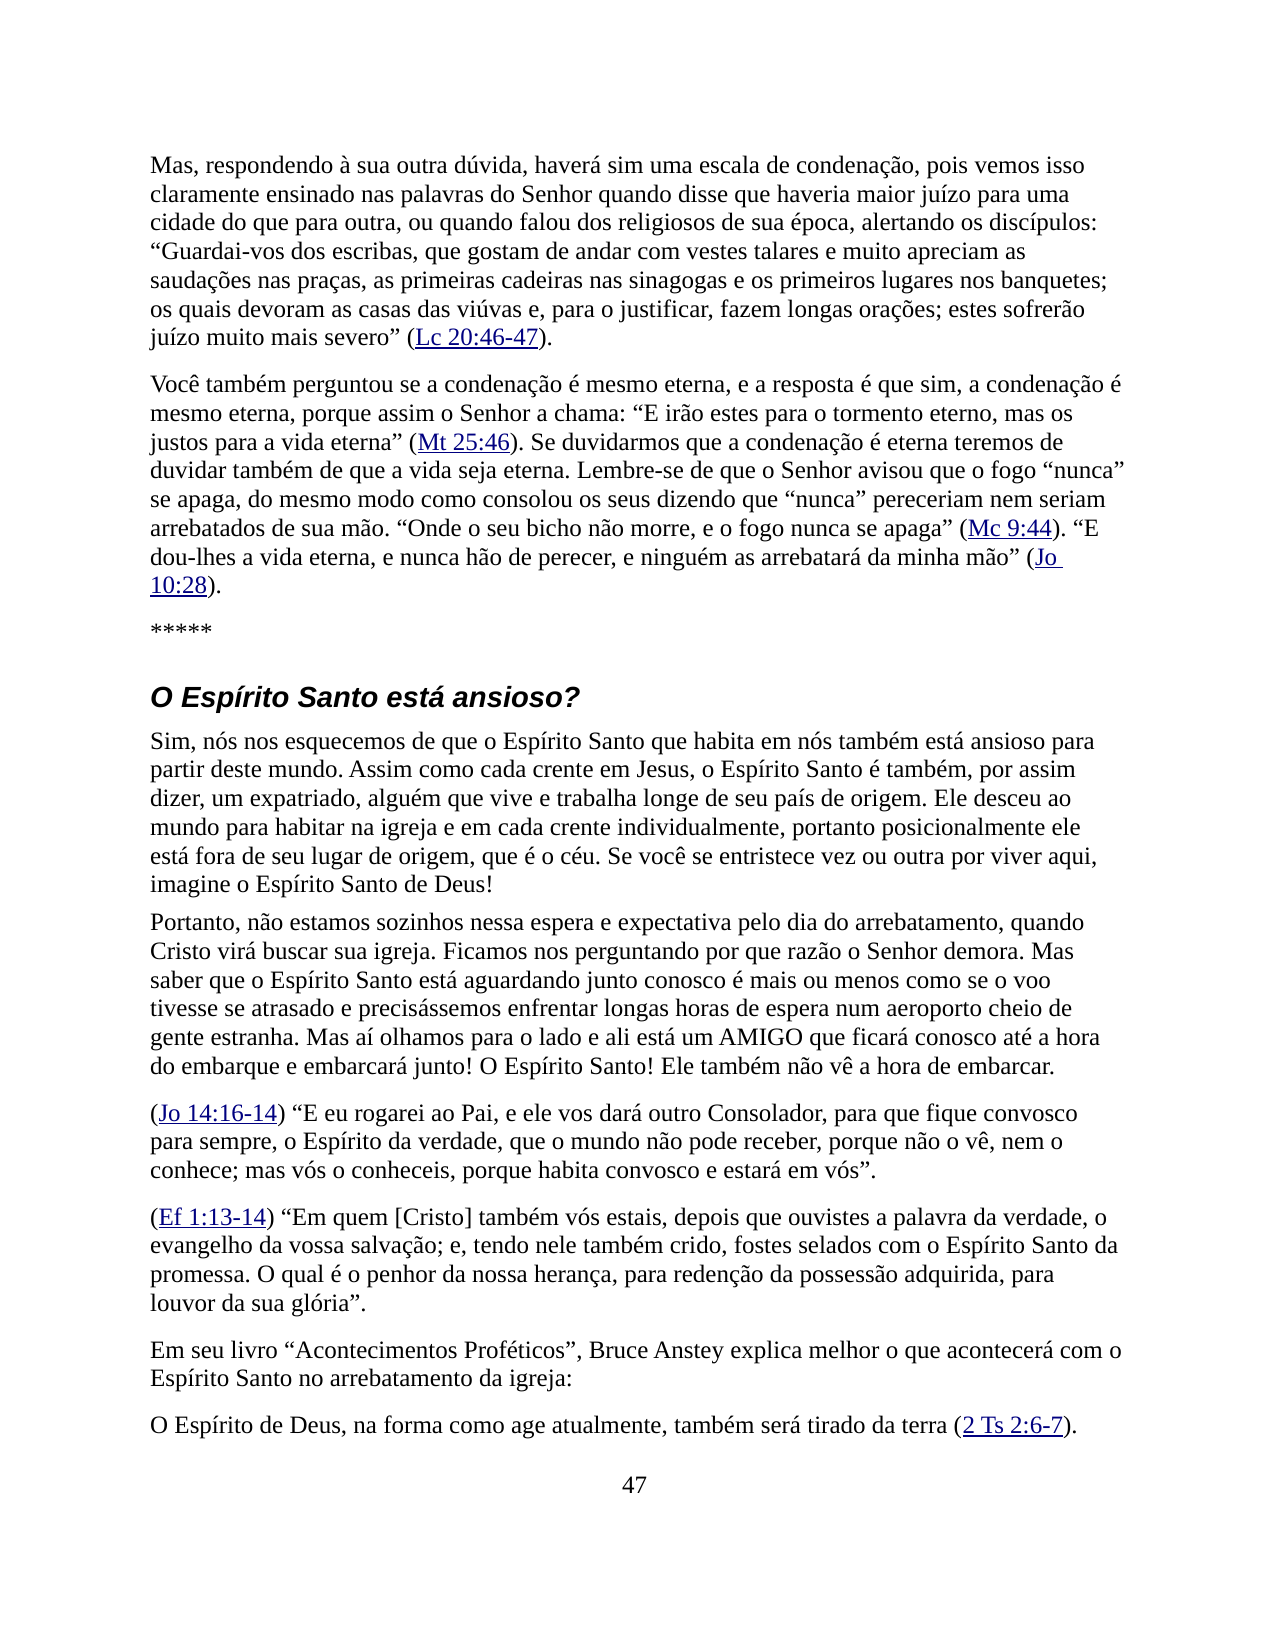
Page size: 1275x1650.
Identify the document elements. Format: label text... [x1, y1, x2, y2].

text Em seu livro “Acontecimentos Proféticos”, Bruce Anstey explica melhor o que acontecerá com o Espírito Santo no arrebatamento da igreja: [150, 1335, 1125, 1392]
text ***** [150, 617, 1125, 646]
text Sim, nós nos esquecemos de que o Espírito Santo que habita em nós também está ansioso para partir deste mundo. Assim como cada crente em Jesus, o Espírito Santo é também, por assim dizer, um expatriado, alguém que vive e trabalha longe de seu país de origem. Ele desceu ao mundo para habitar na igreja e em cada crente individualmente, portanto posicionalmente ele está fora de seu lugar de origem, que é o céu. Se você se entristece vez ou outra por viver aqui, imagine o Espírito Santo de Deus! [150, 726, 1125, 898]
text Você também perguntou se a condenação é mesmo eterna, e a resposta é que sim, a condenação é mesmo eterna, porque assim o Senhor a chama: “E irão estes para o tormento eterno, mas os justos para a vida eterna” (Mt 25:46). Se duvidarmos que a condenação é eterna teremos de duvidar também de que a vida seja eterna. Lembre-se de que o Senhor avisou que o fogo “nunca” se apaga, do mesmo modo como consolou os seus dizendo que “nunca” pereceriam nem seriam arrebatados de sua mão. “Onde o seu bicho não morre, e o fogo nunca se apaga” (Mc 9:44). “E dou-lhes a vida eterna, e nunca hão de perecer, e ninguém as arrebatará da minha mão” (Jo 10:28). [150, 369, 1125, 599]
text O Espírito de Deus, na forma como age atualmente, também será tirado da terra (2 Ts 2:6-7). [150, 1410, 1125, 1439]
text (Ef 1:13-14) “Em quem [Cristo] também vós estais, depois que ouvistes a palavra da verdade, o evangelho da vossa salvação; e, tendo nele também crido, fostes selados com o Espírito Santo da promessa. O qual é o penhor da nossa herança, para redenção da possessão adquirida, para louvor da sua glória”. [150, 1202, 1125, 1317]
text Mas, respondendo à sua outra dúvida, haverá sim uma escala de condenação, pois vemos isso claramente ensinado nas palavras do Senhor quando disse que haveria maior juízo para uma cidade do que para outra, ou quando falou dos religiosos de sua época, alertando os discípulos: “Guardai-vos dos escribas, que gostam de andar com vestes talares e muito apreciam as saudações nas praças, as primeiras cadeiras nas sinagogas e os primeiros lugares nos banquetes; os quais devoram as casas das viúvas e, para o justificar, fazem longas orações; estes sofrerão juízo muito mais severo” (Lc 20:46-47). [150, 150, 1125, 351]
subtitle O Espírito Santo está ansioso? [150, 680, 1125, 713]
text (Jo 14:16-14) “E eu rogarei ao Pai, e ele vos dará outro Consolador, para que fique convosco para sempre, o Espírito da verdade, que o mundo não pode receber, porque não o vê, nem o conhece; mas vós o conheceis, porque habita convosco e estará em vós”. [150, 1098, 1125, 1184]
text Portanto, não estamos sozinhos nessa espera e expectativa pelo dia do arrebatamento, quando Cristo virá buscar sua igreja. Ficamos nos perguntando por que razão o Senhor demora. Mas saber que o Espírito Santo está aguardando junto conosco é mais ou menos como se o voo tivesse se atrasado e precisássemos enfrentar longas horas de espera num aeroporto cheio de gente estranha. Mas aí olhamos para o lado e ali está um AMIGO que ficará conosco até a hora do embarque e embarcará junto! O Espírito Santo! Ele também não vê a hora de embarcar. [150, 907, 1125, 1080]
